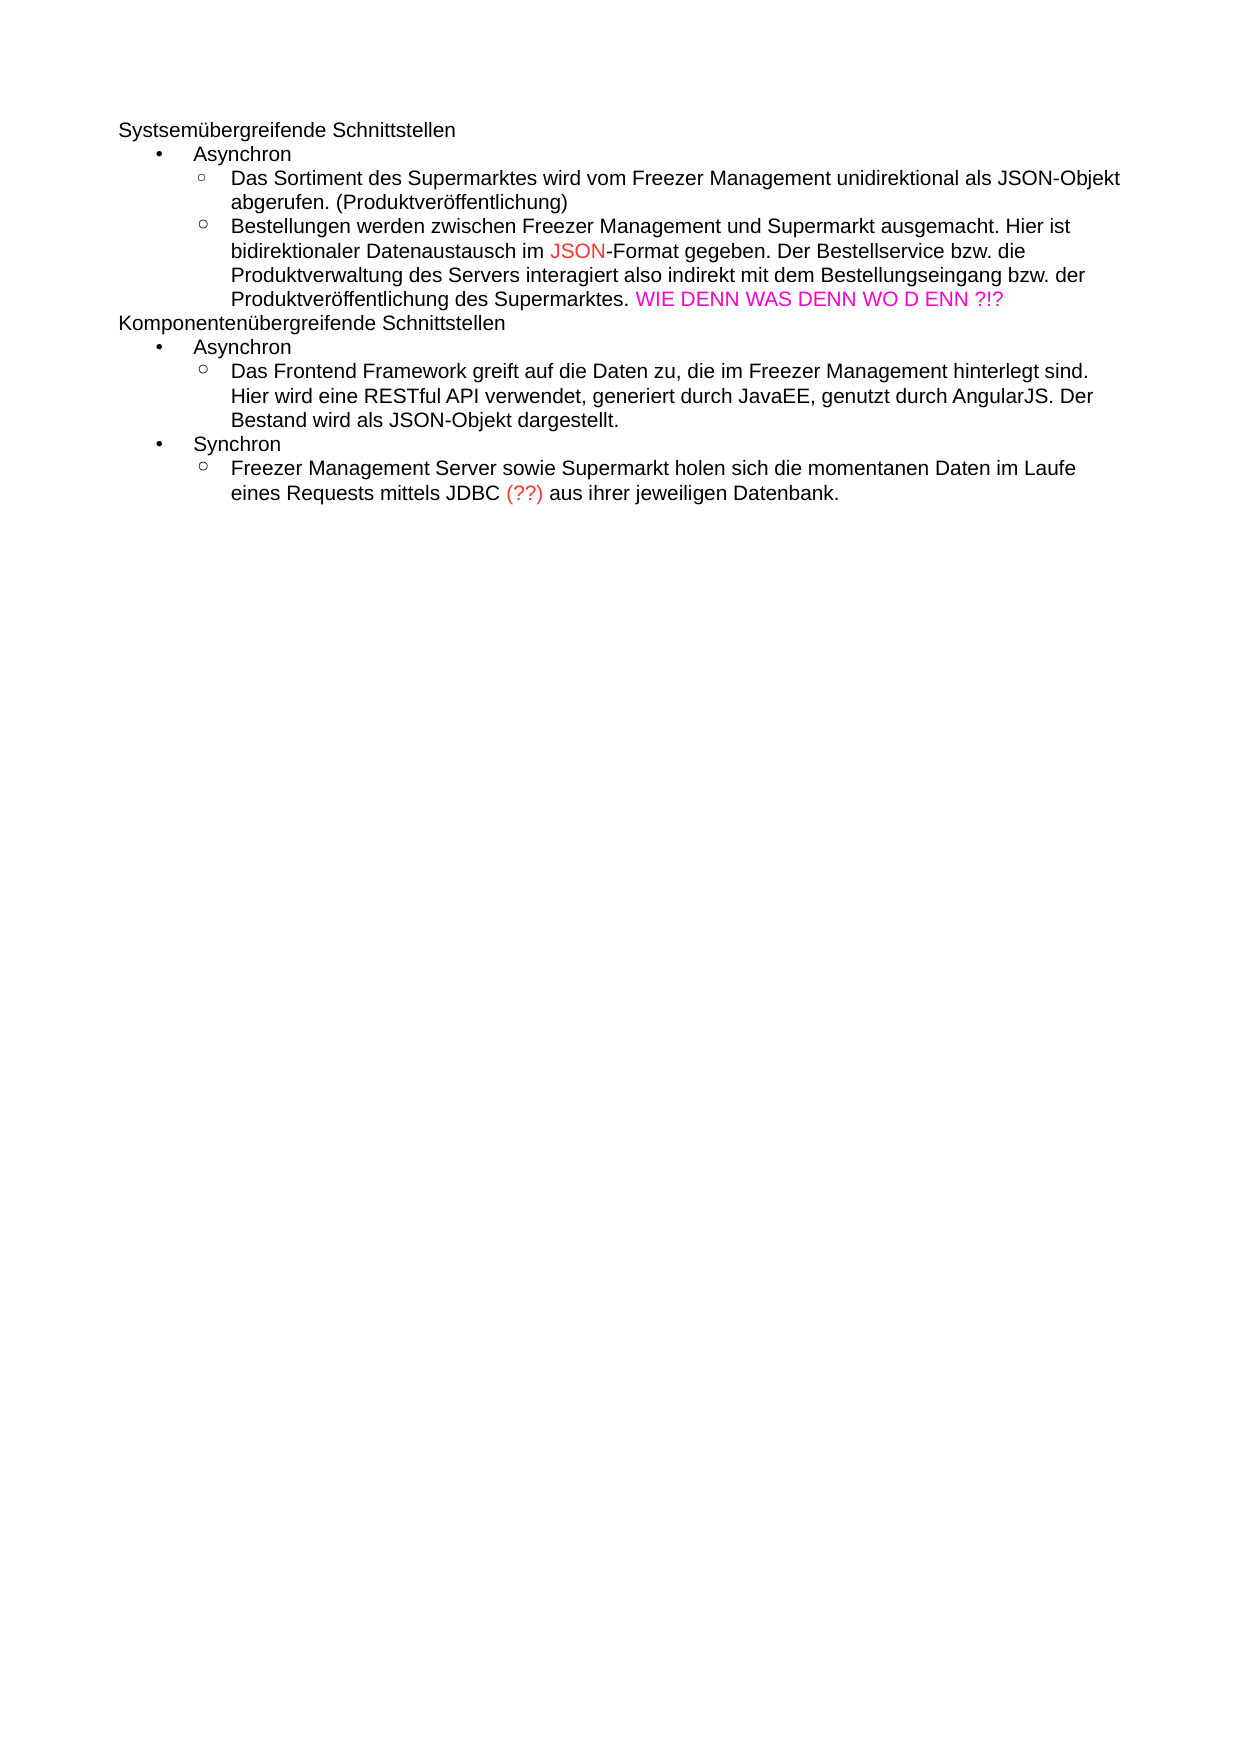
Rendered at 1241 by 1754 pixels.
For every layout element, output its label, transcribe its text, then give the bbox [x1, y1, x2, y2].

list Asynchron [156, 335, 1122, 359]
list Asynchron [156, 142, 1122, 166]
list Synchron [156, 432, 1122, 456]
list Das Sortiment des Supermarktes wird vom Freezer Management unidirektional als JSON-Objekt abgerufen. (Produktveröffentlichung) [193, 166, 1122, 214]
list Bestellungen werden zwischen Freezer Management und Supermarkt ausgemacht. Hier ist bidirektionaler Datenaustausch im JSON-Format gegeben. Der Bestellservice bzw. die Produktverwaltung des Servers interagiert also indirekt mit dem Bestellungseingang bzw. der Produktveröffentlichung des Supermarktes. WIE DENN WAS DENN WO D ENN ?!? [193, 214, 1122, 311]
list Freezer Management Server sowie Supermarkt holen sich die momentanen Daten im Laufe eines Requests mittels JDBC (??) aus ihrer jeweiligen Datenbank. [193, 456, 1122, 505]
text Systsemübergreifende Schnittstellen [118, 118, 1122, 142]
list Das Frontend Framework greift auf die Daten zu, die im Freezer Management hinterlegt sind. Hier wird eine RESTful API verwendet, generiert durch JavaEE, genutzt durch AngularJS. Der Bestand wird als JSON-Objekt dargestellt. [193, 359, 1122, 432]
text Komponentenübergreifende Schnittstellen [118, 311, 1122, 335]
